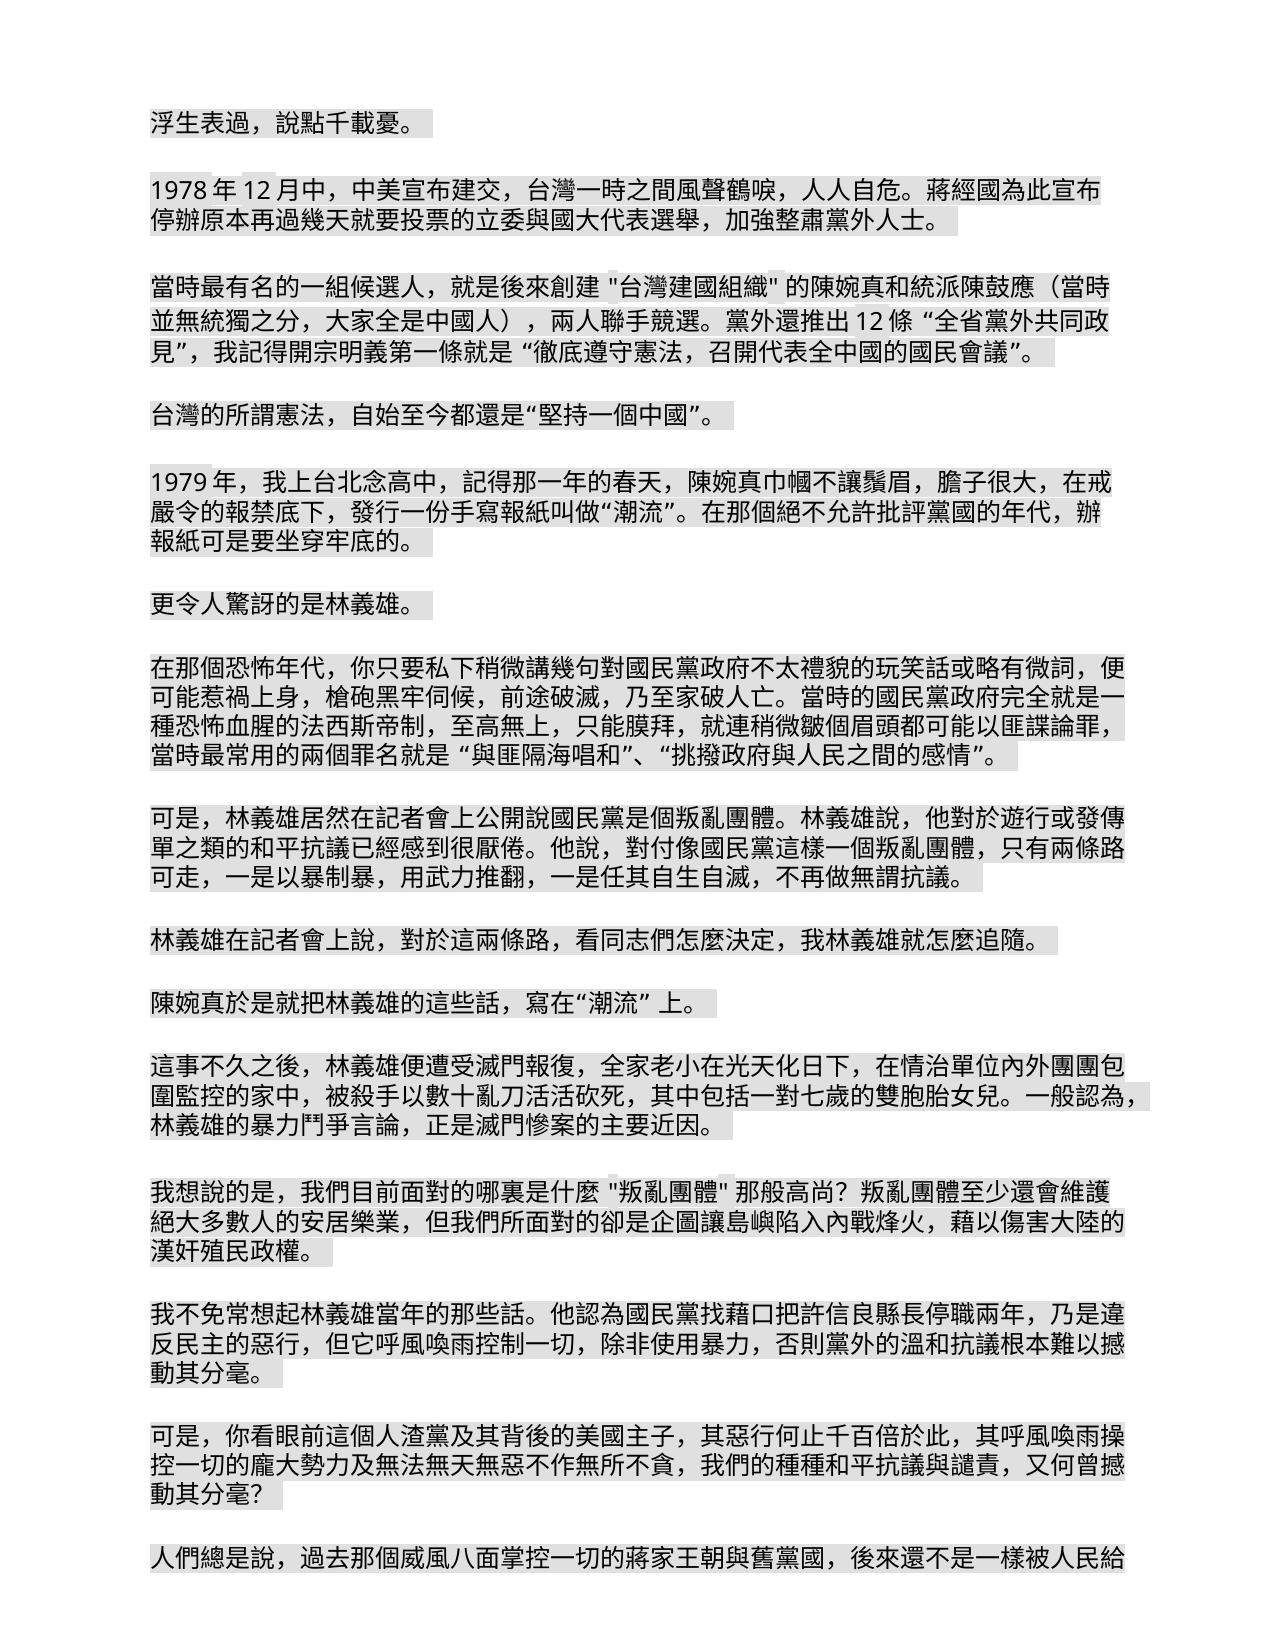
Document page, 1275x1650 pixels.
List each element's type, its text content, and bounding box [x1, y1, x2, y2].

text 小孩正在上主日學，希望上天能眷顧她們，保守她們走在良善的道路上。但我自己卻很害怕教會這種東西，所以每次都躲在教會一旁的路易莎吃早餐，等待主日學下課，偷得浮生一小時閒。 我們的育兒經驗絕對是萬中無一，一般人無法體會與想像，幾乎要把我徹底壓垮，而我知道，這僅僅只是試煉的開端，主戲還在後頭。往後不求無風無雨，只求初心不滅。感謝上蒼，精準地讓我們成為無辜卻飽受苦難子女的避風港。 浮生表過，說點千載憂。 1978年12月中，中美宣布建交，台灣一時之間風聲鶴唳，人人自危。蔣經國為此宣布停辦原本再過幾天就要投票的立委與國大代表選舉，加強整肅黨外人士。 當時最有名的一組候選人，就是後來創建 "台灣建國組織" 的陳婉真和統派陳鼓應（當時並無統獨之分，大家全是中國人），兩人聯手競選。黨外還推出12條 “全省黨外共同政見”，我記得開宗明義第一條就是 “徹底遵守憲法，召開代表全中國的國民會議”。 台灣的所謂憲法，自始至今都還是“堅持一個中國”。 1979年，我上台北念高中，記得那一年的春天，陳婉真巾幗不讓鬚眉，膽子很大，在戒嚴令的報禁底下，發行一份手寫報紙叫做“潮流”。在那個絕不允許批評黨國的年代，辦報紙可是要坐穿牢底的。 更令人驚訝的是林義雄。 在那個恐怖年代，你只要私下稍微講幾句對國民黨政府不太禮貌的玩笑話或略有微詞，便可能惹禍上身，槍砲黑牢伺候，前途破滅，乃至家破人亡。當時的國民黨政府完全就是一種恐怖血腥的法西斯帝制，至高無上，只能膜拜，就連稍微皺個眉頭都可能以匪諜論罪，當時最常用的兩個罪名就是 “與匪隔海唱和”、“挑撥政府與人民之間的感情”。 可是，林義雄居然在記者會上公開說國民黨是個叛亂團體。林義雄說，他對於遊行或發傳單之類的和平抗議已經感到很厭倦。他說，對付像國民黨這樣一個叛亂團體，只有兩條路可走，一是以暴制暴，用武力推翻，一是任其自生自滅，不再做無謂抗議。 林義雄在記者會上說，對於這兩條路，看同志們怎麼決定，我林義雄就怎麼追隨。 陳婉真於是就把林義雄的這些話，寫在“潮流” 上。 這事不久之後，林義雄便遭受滅門報復，全家老小在光天化日下，在情治單位內外團團包圍監控的家中，被殺手以數十亂刀活活砍死，其中包括一對七歲的雙胞胎女兒。一般認為，林義雄的暴力鬥爭言論，正是滅門慘案的主要近因。 我想說的是，我們目前面對的哪裏是什麼 "叛亂團體" 那般高尚？叛亂團體至少還會維護絕大多數人的安居樂業，但我們所面對的卻是企圖讓島嶼陷入內戰烽火，藉以傷害大陸的漢奸殖民政權。 我不免常想起林義雄當年的那些話。他認為國民黨找藉口把許信良縣長停職兩年，乃是違反民主的惡行，但它呼風喚雨控制一切，除非使用暴力，否則黨外的溫和抗議根本難以撼動其分毫。 可是，你看眼前這個人渣黨及其背後的美國主子，其惡行何止千百倍於此，其呼風喚雨操控一切的龐大勢力及無法無天無惡不作無所不貪，我們的種種和平抗議與譴責，又何曾撼動其分毫？ 人們總是說，過去那個威風八面掌控一切的蔣家王朝與舊黨國，後來還不是一樣被人民給趕下台，人渣黨早晚還是一樣會被人民給推翻。 這話其實有待商榷，事實上，舊國民黨根本沒有下台，而是借屍還魂，隨著美國殖民政策由統轉獨的戰略調整，舊黨國裏頭成份最骯髒無恥下三濫的一群人，集體附身在剛創立的民進黨身上，逐漸成為現在這個比舊黨國更加邪惡貪婪的人渣黨，成為一個仇中反華的漢奸殖民政權。 結論是： 一，黨外運動根本尚未成功。 二，當媒體與教育與財政金融等一切資源被徹底掌控，你很難用和平方式或選舉直接推翻邪惡殖民政權。 三，一如提倡非暴力抗爭的甘地與梭羅，一如視死如歸的林義雄，一如揭露美國侵略屠殺惡行的阿桑吉，人民的非暴力抗爭或有其長遠的道德價值與文明意義，但是，在可預見之將來的現實意義上，也許惟有同等的國家實力，才有可能驅逐美國在台勢力。 否則，別說推翻，光是應付無日無之數以千百萬計來自所有主流媒體與教育及無數文人走狗漢奸的謊言與抹黑，我們就算是千手觀音，就算日夜不停地反駁，也根本難以澄清其千萬分之一。 四，話雖如此，非暴力仍未絕望。 林義雄當年對和平選項絕望，提倡武裝鬥爭之可能性。但我覺得，面對仇中反華的美國殖民政權與人渣黨這群漢奸罪犯，和平依舊應該仍是我們目前惟一考慮的選項。這並不是說我們可以透過選舉來驅逐這個邪惡透頂的殖民政權，而是說，包括選舉在內，一切和平手段，都還是有助於島嶼的普遍覺醒與解放。 [150, 75, 1125, 1573]
